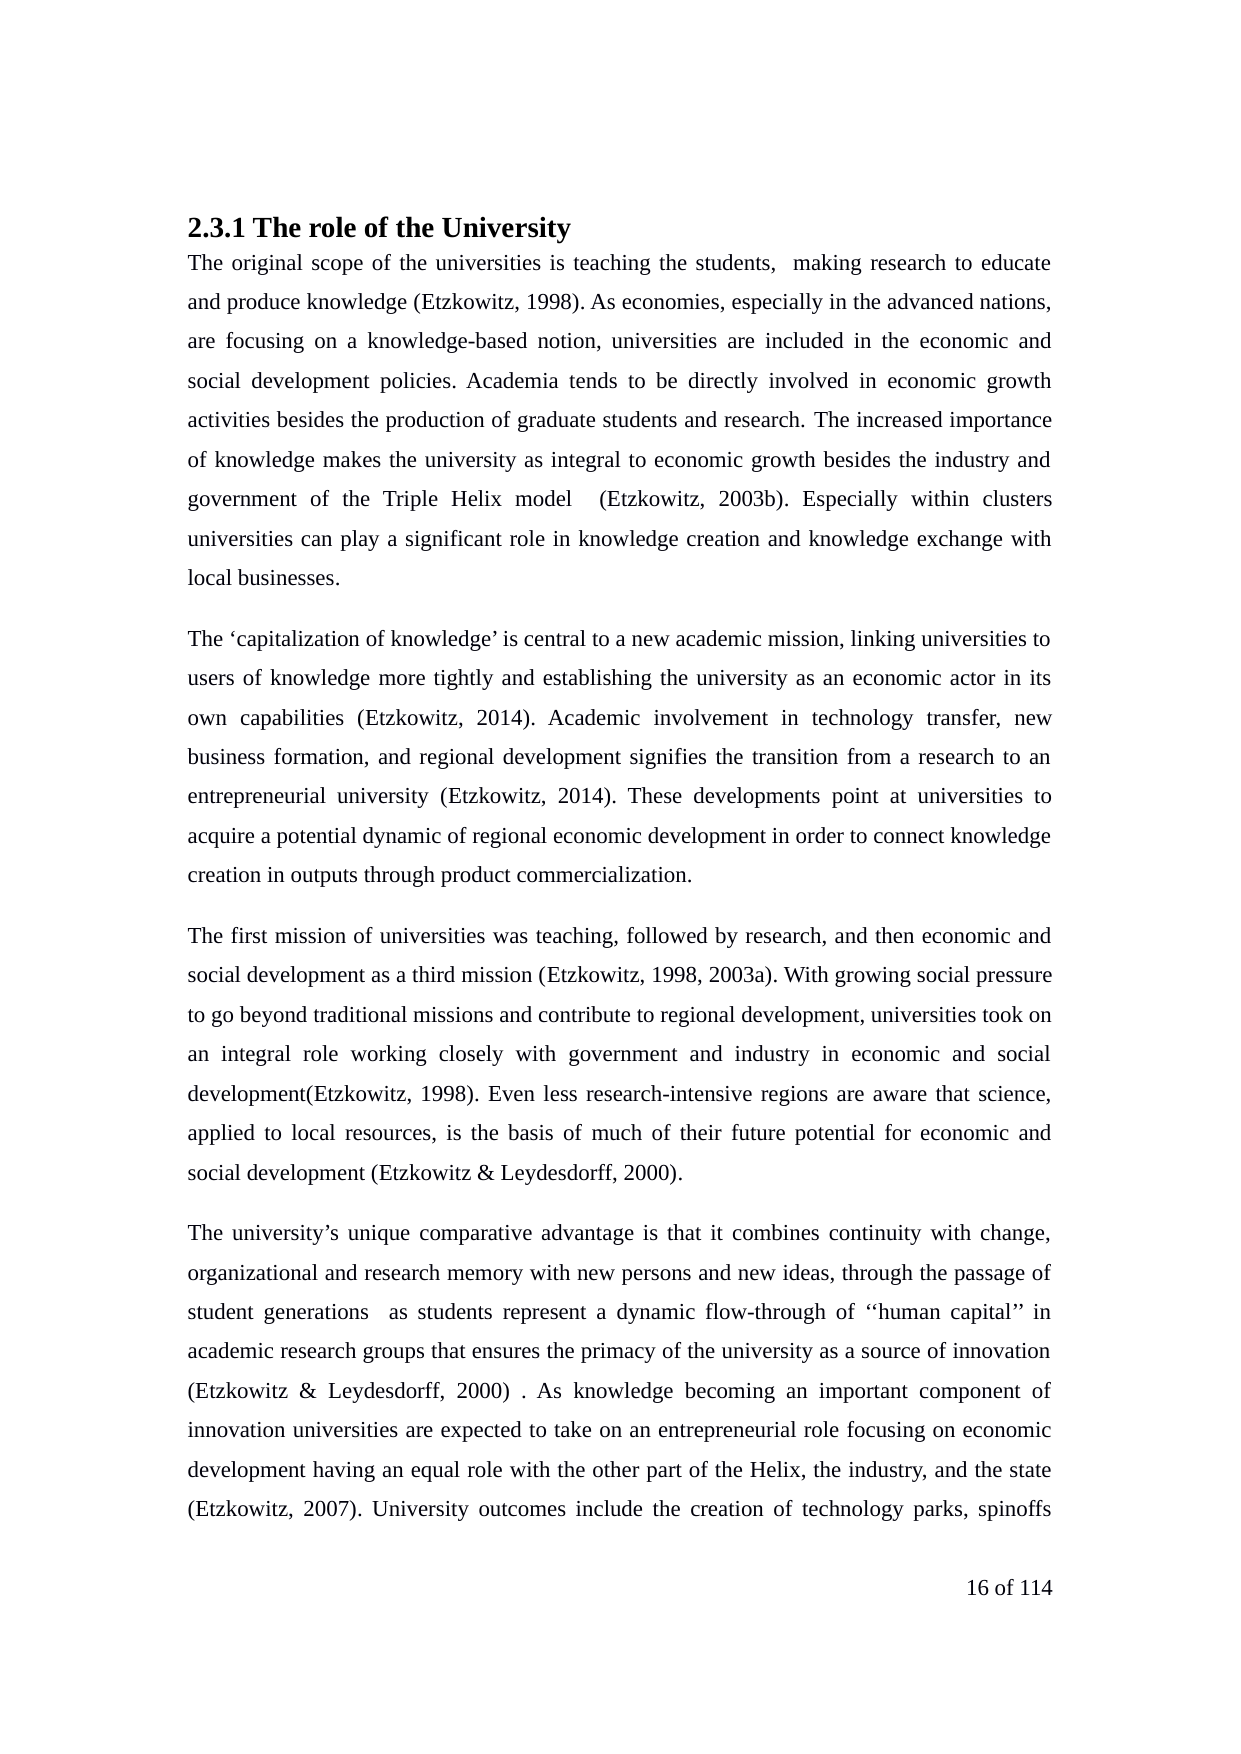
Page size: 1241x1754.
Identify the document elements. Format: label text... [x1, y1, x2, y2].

subtitle 2.3.1 The role of the University [187, 210, 1053, 243]
text The first mission of universities was teaching, followed by research, and then economic and social development as a third mission (Etzkowitz, 1998, 2003a). With growing social pressure to go beyond traditional missions and contribute to regional development, universities took on an integral role working closely with government and industry in economic and social development(Etzkowitz, 1998). Even less research-intensive regions are aware that science, applied to local resources, is the basis of much of their future potential for economic and social development (Etzkowitz & Leydesdorff, 2000). [187, 922, 1053, 1185]
text The ‘capitalization of knowledge’ is central to a new academic mission, linking universities to users of knowledge more tightly and establishing the university as an economic actor in its own capabilities (Etzkowitz, 2014). Academic involvement in technology transfer, new business formation, and regional development signifies the transition from a research to an entrepreneurial university (Etzkowitz, 2014). These developments point at universities to acquire a potential dynamic of regional economic development in order to connect knowledge creation in outputs through product commercialization. [187, 625, 1053, 888]
text The university’s unique comparative advantage is that it combines continuity with change, organizational and research memory with new persons and new ideas, through the passage of student generations as students represent a dynamic flow-through of ‘‘human capital’’ in academic research groups that ensures the primacy of the university as a source of innovation (Etzkowitz & Leydesdorff, 2000) . As knowledge becoming an important component of innovation universities are expected to take on an entrepreneurial role focusing on economic development having an equal role with the other part of the Helix, the industry, and the state (Etzkowitz, 2007). University outcomes include the creation of technology parks, spinoffs [187, 1219, 1053, 1522]
text The original scope of the universities is teaching the students, making research to educate and produce knowledge (Etzkowitz, 1998). As economies, especially in the advanced nations, are focusing on a knowledge-based notion, universities are included in the economic and social development policies. Academia tends to be directly involved in economic growth activities besides the production of graduate students and research. The increased importance of knowledge makes the university as integral to economic growth besides the industry and government of the Triple Helix model (Etzkowitz, 2003b). Especially within clusters universities can play a significant role in knowledge creation and knowledge exchange with local businesses. [187, 248, 1053, 591]
